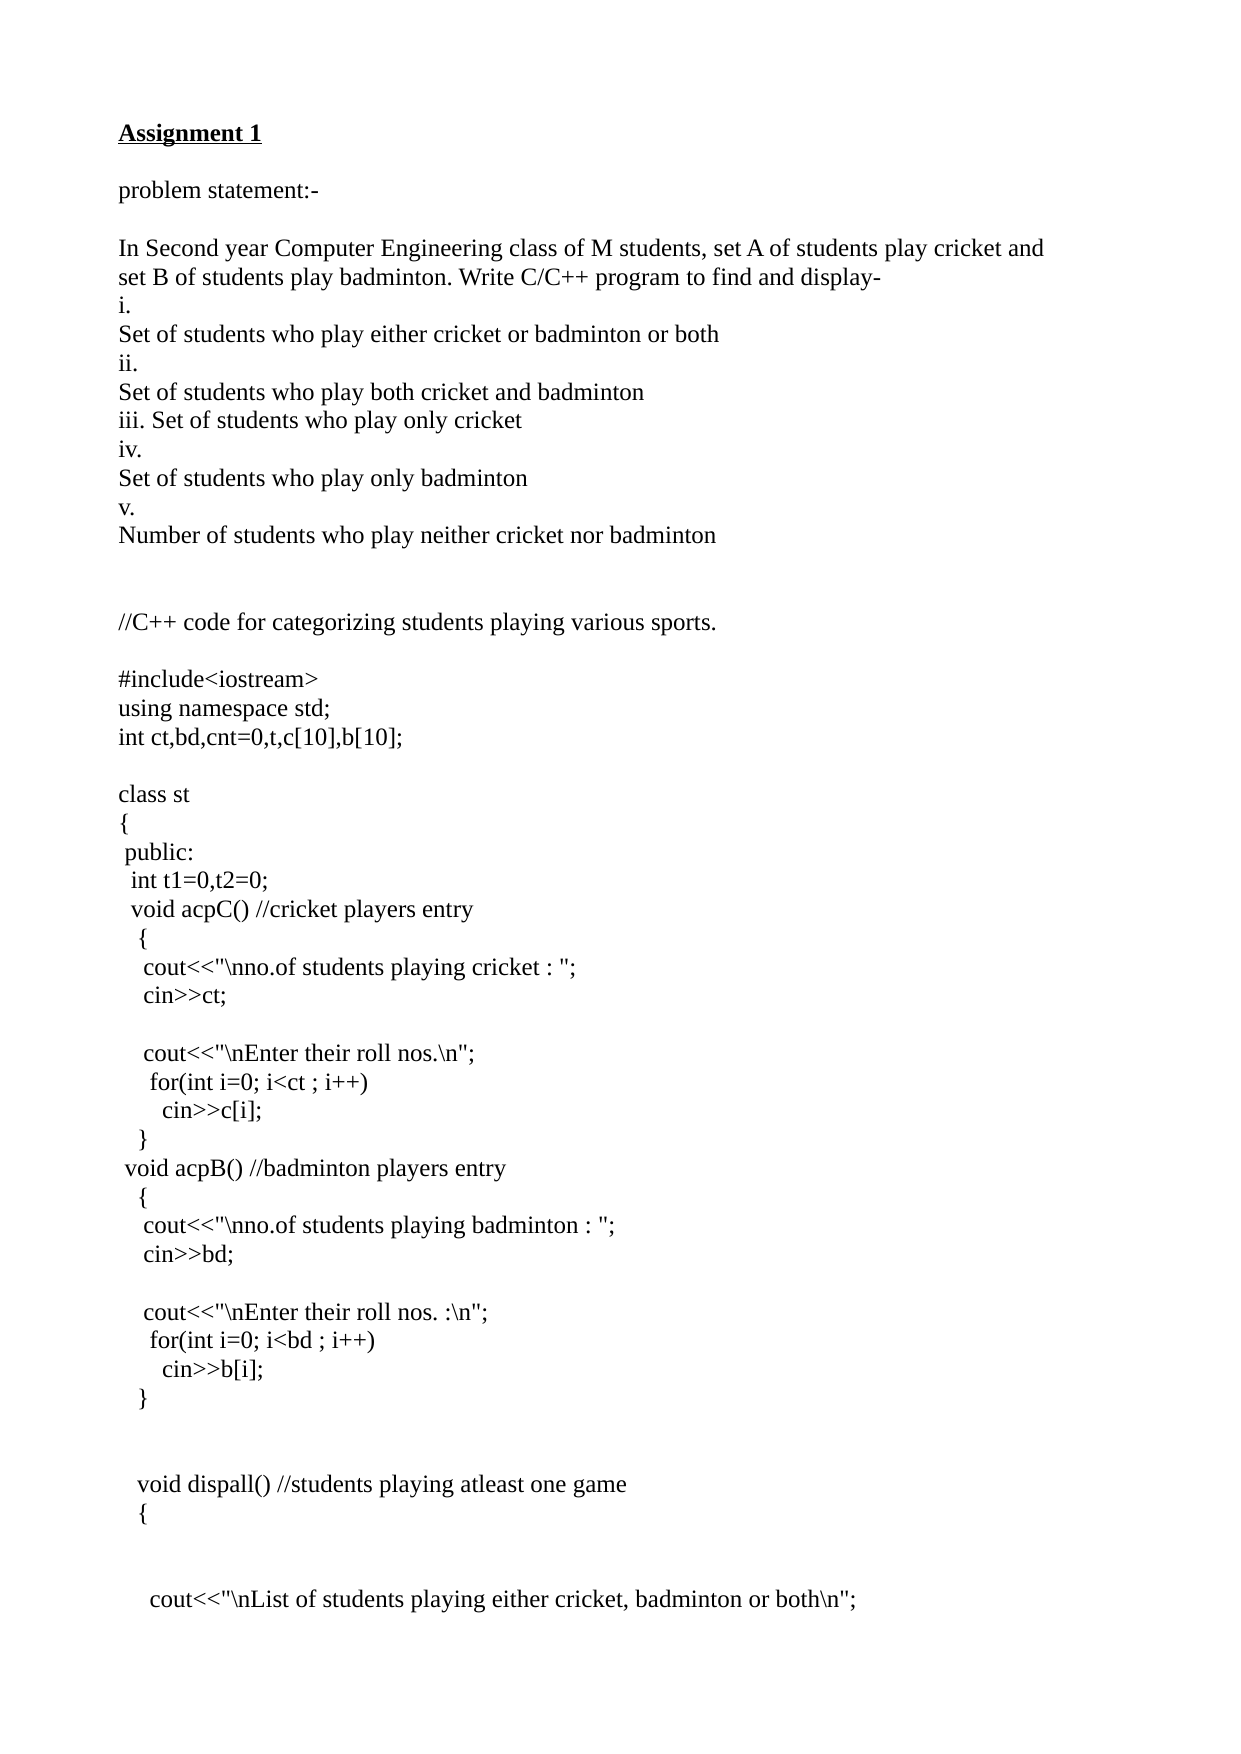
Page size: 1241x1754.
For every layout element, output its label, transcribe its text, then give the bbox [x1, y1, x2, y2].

text //C++ code for categorizing students playing various sports. [118, 607, 1122, 636]
text ii. [118, 348, 1122, 377]
text using namespace std; [118, 693, 1122, 722]
text { [118, 1498, 1122, 1527]
text Set of students who play both cricket and badminton [118, 377, 1122, 406]
text int ct,bd,cnt=0,t,c[10],b[10]; [118, 722, 1122, 751]
text cin>>b[i]; [118, 1354, 1122, 1383]
text cout<<"\nEnter their roll nos.\n"; [118, 1038, 1122, 1067]
text i. [118, 291, 1122, 319]
text problem statement:- [118, 176, 1122, 204]
text { [118, 808, 1122, 837]
text int t1=0,t2=0; [118, 866, 1122, 894]
text void dispall() //students playing atleast one game [118, 1469, 1122, 1498]
text for(int i=0; i<ct ; i++) [118, 1067, 1122, 1096]
text cout<<"\nno.of students playing badminton : "; [118, 1211, 1122, 1239]
text cout<<"\nList of students playing either cricket, badminton or both\n"; [118, 1584, 1122, 1613]
text v. [118, 492, 1122, 521]
text Assignment 1 [118, 118, 1122, 147]
text } [118, 1383, 1122, 1412]
text cout<<"\nno.of students playing cricket : "; [118, 952, 1122, 981]
text { [118, 923, 1122, 952]
text Set of students who play either cricket or badminton or both [118, 319, 1122, 348]
text iv. [118, 434, 1122, 463]
text cin>>bd; [118, 1239, 1122, 1268]
text void acpB() //badminton players entry [118, 1153, 1122, 1182]
text class st [118, 779, 1122, 808]
text set B of students play badminton. Write C/C++ program to find and display- [118, 262, 1122, 291]
text iii. Set of students who play only cricket [118, 406, 1122, 434]
text #include<iostream> [118, 664, 1122, 693]
text In Second year Computer Engineering class of M students, set A of students play cricket and [118, 233, 1122, 262]
text Number of students who play neither cricket nor badminton [118, 521, 1122, 549]
text for(int i=0; i<bd ; i++) [118, 1326, 1122, 1354]
text cin>>c[i]; [118, 1096, 1122, 1124]
text Set of students who play only badminton [118, 463, 1122, 492]
text void acpC() //cricket players entry [118, 894, 1122, 923]
text public: [118, 837, 1122, 866]
text { [118, 1182, 1122, 1211]
text } [118, 1124, 1122, 1153]
text cin>>ct; [118, 981, 1122, 1009]
text cout<<"\nEnter their roll nos. :\n"; [118, 1297, 1122, 1326]
